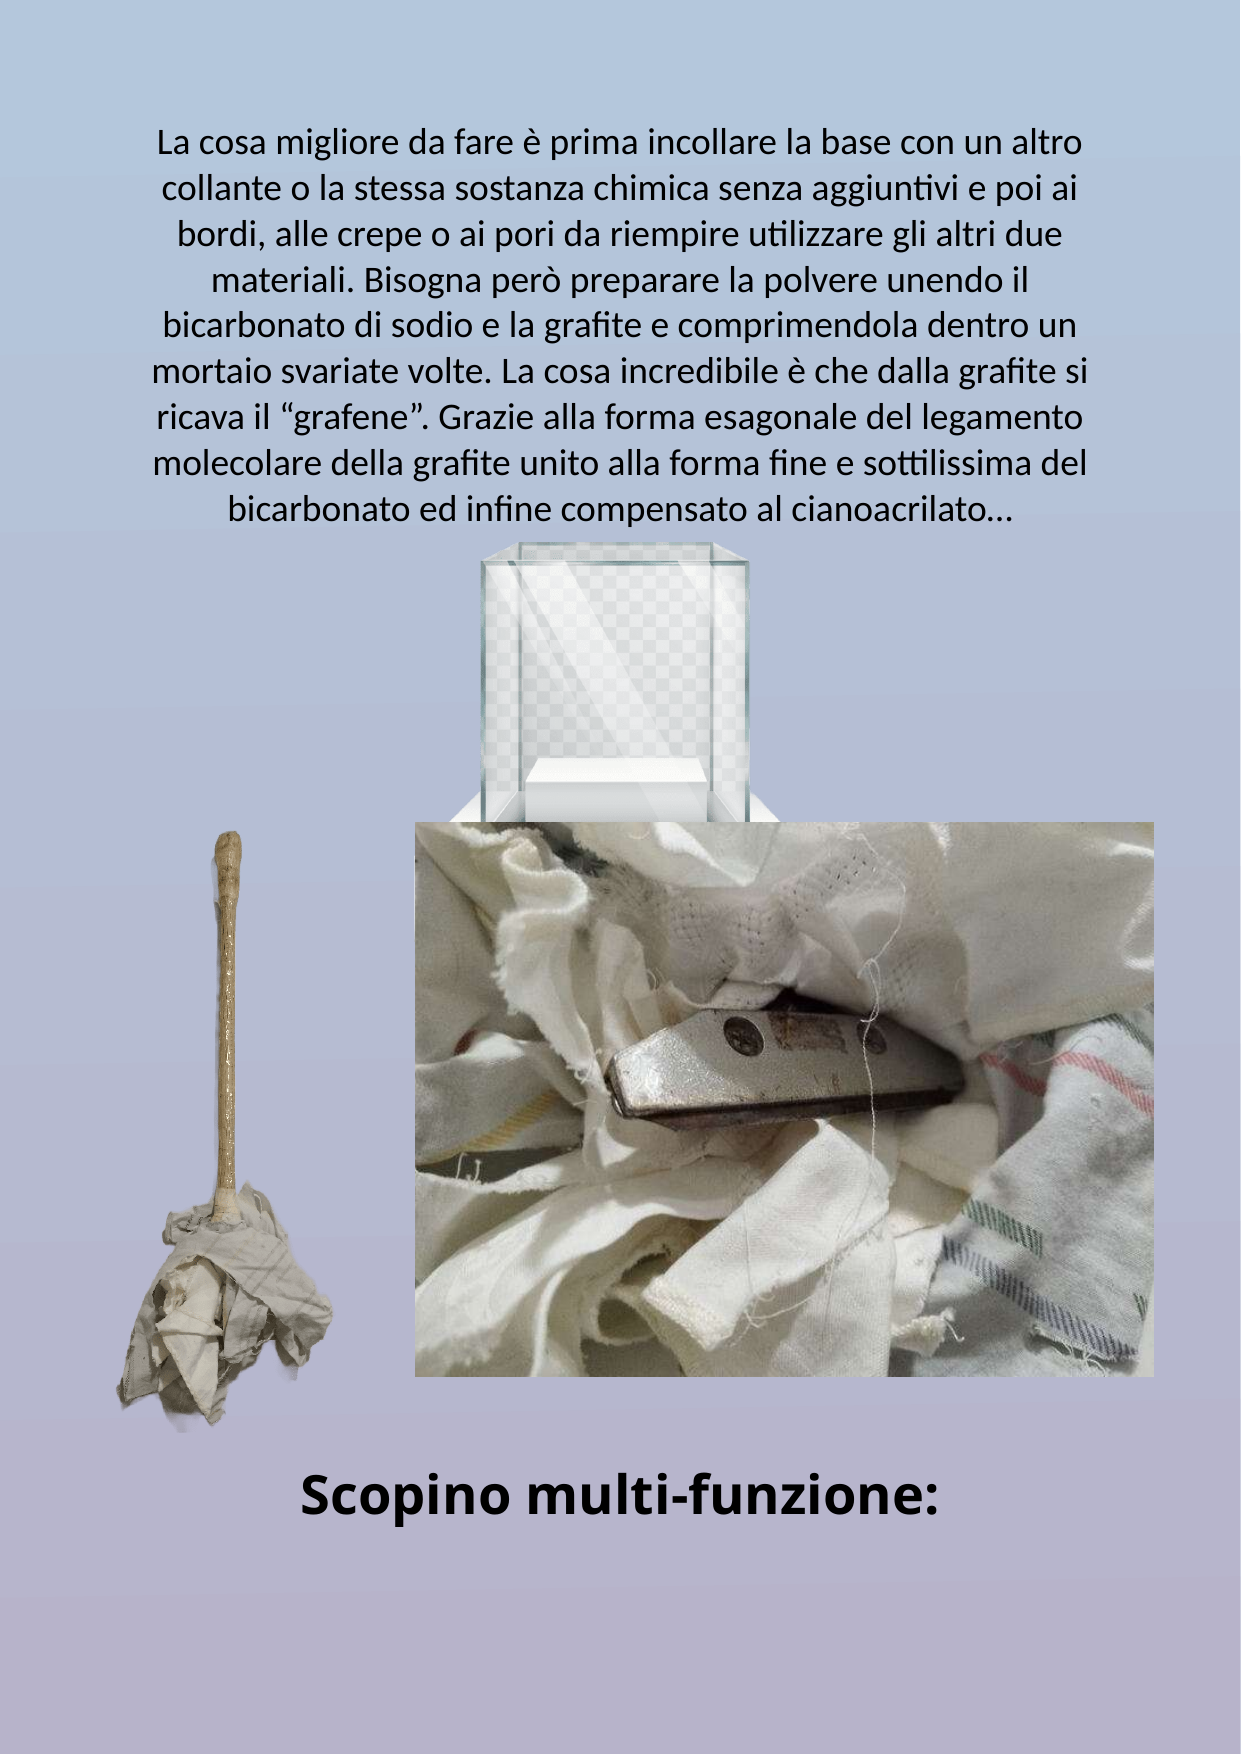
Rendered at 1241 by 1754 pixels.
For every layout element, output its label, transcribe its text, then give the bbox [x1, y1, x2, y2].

picture [414, 542, 1154, 1377]
text La cosa migliore da fare è prima incollare la base con un altro collante o la stessa sostanza chimica senza aggiuntivi e poi ai bordi, alle crepe o ai pori da riempire utilizzare gli altri due materiali. Bisogna però preparare la polvere unendo il bicarbonato di sodio e la grafite e comprimendola dentro un mortaio svariate volte. La cosa incredibile è che dalla grafite si ricava il “grafene”. Grazie alla forma esagonale del legamento molecolare della grafite unito alla forma fine e sottilissima del bicarbonato ed infine compensato al cianoacrilato… [118, 118, 1122, 531]
text Scopino multi-funzione: [118, 1456, 1122, 1530]
picture [110, 824, 341, 1433]
